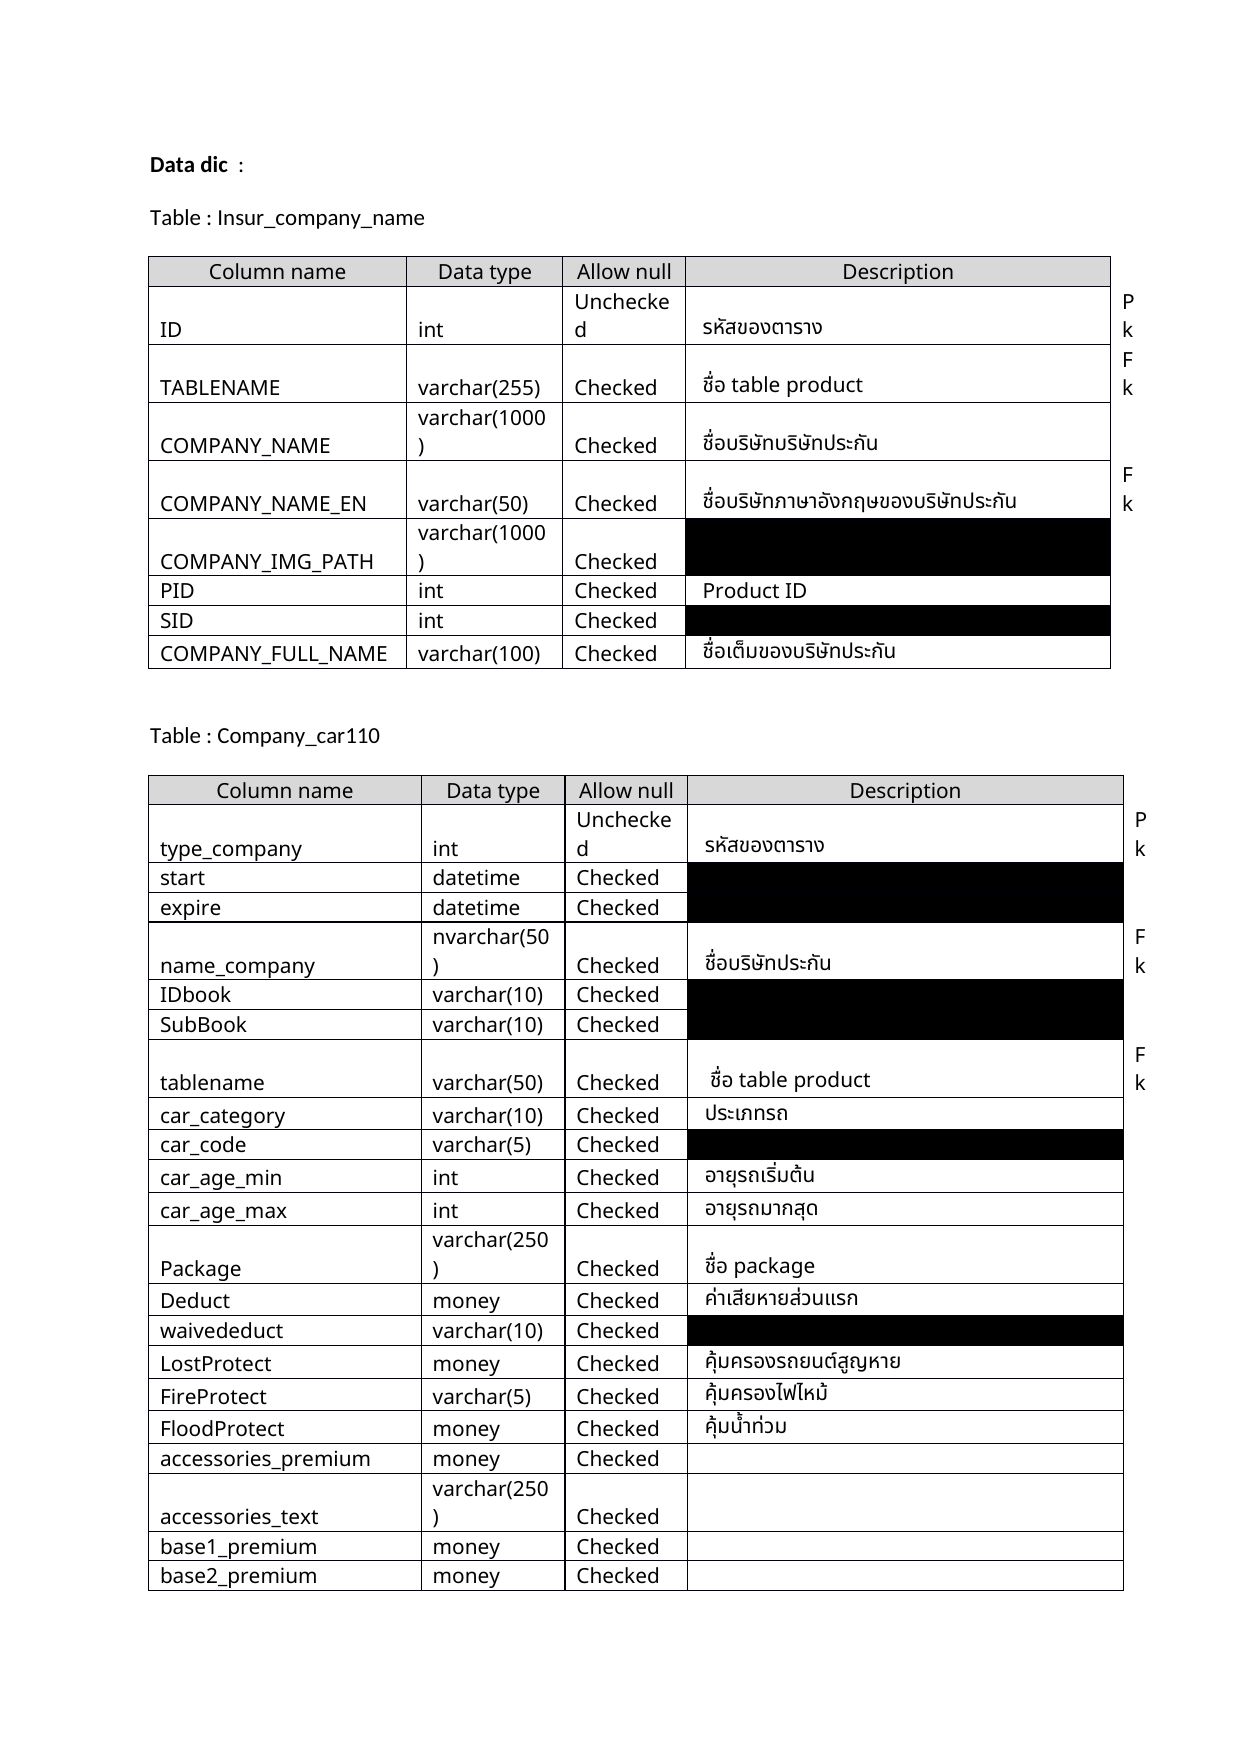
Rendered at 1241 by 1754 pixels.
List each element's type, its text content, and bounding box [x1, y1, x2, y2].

table_cell varchar(255) [407, 345, 562, 402]
table_cell Checked [563, 606, 685, 635]
table_cell ประเภทรถ [688, 1098, 1123, 1129]
table_header Allow null [563, 257, 685, 286]
table_cell [1111, 402, 1154, 459]
table_cell COMPANY_NAME [149, 403, 406, 459]
table_cell [688, 980, 1123, 1009]
table_cell ชื่อบริษัทบริษัทประกัน [686, 403, 1110, 459]
table_cell start [149, 863, 421, 892]
table_cell accessories_premium [149, 1444, 421, 1473]
table_cell Checked [563, 345, 685, 402]
table_cell Checked [563, 461, 685, 517]
table_cell Fk [1111, 460, 1154, 517]
table_cell FireProtect [149, 1379, 421, 1410]
table_cell [1124, 1097, 1154, 1129]
table_cell ชื่อบริษัทประกัน [688, 923, 1123, 979]
table_cell COMPANY_NAME_EN [149, 461, 406, 517]
table_cell [1111, 518, 1154, 575]
table_cell Fk [1124, 1039, 1154, 1097]
table_cell varchar(1000) [407, 519, 562, 575]
table_cell money [422, 1561, 564, 1590]
table_cell [1124, 1225, 1154, 1282]
table_cell money [422, 1346, 564, 1377]
table_cell Checked [566, 980, 687, 1009]
table_cell ชื่อเต็มของบริษัทประกัน [686, 636, 1110, 667]
table_cell [688, 1474, 1123, 1531]
table_cell int [407, 287, 562, 344]
table_cell [688, 1130, 1123, 1159]
table_cell name_company [149, 923, 421, 979]
table_cell varchar(10) [422, 1098, 564, 1129]
table_cell Checked [566, 1379, 687, 1410]
table_cell [1124, 1192, 1154, 1224]
table_cell [688, 1444, 1123, 1473]
table_cell datetime [422, 863, 564, 892]
table_cell [1124, 1443, 1154, 1473]
table_cell nvarchar(50) [422, 923, 564, 979]
table_cell [1124, 1531, 1154, 1560]
table_cell [1124, 1378, 1154, 1410]
table_cell Unchecked [563, 287, 685, 344]
text Table : Insur_company_name [150, 203, 1090, 231]
table_cell Unchecked [566, 805, 687, 862]
table_cell money [422, 1532, 564, 1560]
table_cell money [422, 1284, 564, 1315]
table_cell car_age_max [149, 1193, 421, 1224]
table_cell [688, 1316, 1123, 1345]
table_cell อายุรถมากสุด [688, 1193, 1123, 1224]
table_cell ค่าเสียหายส่วนแรก [688, 1284, 1123, 1315]
table_cell SID [149, 606, 406, 635]
table_cell ID [149, 287, 406, 344]
table_cell [1124, 1345, 1154, 1377]
table_cell [1124, 862, 1154, 892]
table_cell Checked [566, 1346, 687, 1377]
table_cell accessories_text [149, 1474, 421, 1531]
table_header Data type [407, 257, 562, 286]
table_cell รหัสของตาราง [688, 805, 1123, 862]
table_cell datetime [422, 893, 564, 921]
table_header [1124, 775, 1154, 804]
table_cell varchar(10) [422, 1316, 564, 1345]
table_cell varchar(10) [422, 980, 564, 1009]
table_cell [1111, 635, 1154, 667]
table_cell car_code [149, 1130, 421, 1159]
table_cell varchar(250) [422, 1474, 564, 1531]
table_cell Checked [563, 636, 685, 667]
table_cell [1124, 1473, 1154, 1531]
table_cell type_company [149, 805, 421, 862]
table_cell int [422, 805, 564, 862]
table_cell varchar(50) [407, 461, 562, 517]
table_cell varchar(5) [422, 1379, 564, 1410]
table_cell Checked [566, 1561, 687, 1590]
table_cell Fk [1111, 344, 1154, 402]
table_cell Checked [566, 863, 687, 892]
table_cell Checked [563, 519, 685, 575]
table_cell [1124, 1410, 1154, 1443]
table_cell รหัสของตาราง [686, 287, 1110, 344]
table_cell [1124, 1283, 1154, 1315]
table_cell [688, 1561, 1123, 1590]
table_cell int [422, 1193, 564, 1224]
table_cell int [422, 1160, 564, 1192]
table_header Column name [149, 776, 421, 804]
table_cell [688, 1532, 1123, 1560]
table_cell [686, 606, 1110, 635]
table_cell LostProtect [149, 1346, 421, 1377]
table_cell Checked [566, 1130, 687, 1159]
table_cell Checked [566, 1160, 687, 1192]
table_cell Checked [566, 1444, 687, 1473]
table_cell คุ้มน้ำท่วม [688, 1411, 1123, 1443]
table_cell tablename [149, 1040, 421, 1097]
table_cell money [422, 1444, 564, 1473]
table_header Data type [422, 776, 564, 804]
table_cell Checked [566, 1316, 687, 1345]
table_cell [1124, 1315, 1154, 1345]
table_cell money [422, 1411, 564, 1443]
table_header Allow null [566, 776, 687, 804]
table_cell varchar(100) [407, 636, 562, 667]
table_cell varchar(10) [422, 1010, 564, 1039]
table_cell PID [149, 576, 406, 605]
table_header Column name [149, 257, 406, 286]
table_cell ชื่อ table product [688, 1040, 1123, 1097]
table_cell waivededuct [149, 1316, 421, 1345]
table_cell FloodProtect [149, 1411, 421, 1443]
table_cell Pk [1111, 286, 1154, 344]
table_cell [1124, 1560, 1154, 1590]
table_cell [1124, 1009, 1154, 1039]
table_cell COMPANY_IMG_PATH [149, 519, 406, 575]
table_cell car_category [149, 1098, 421, 1129]
table_cell IDbook [149, 980, 421, 1009]
table_cell varchar(50) [422, 1040, 564, 1097]
table_cell Checked [566, 1226, 687, 1282]
table_cell SubBook [149, 1010, 421, 1039]
table_cell Checked [563, 576, 685, 605]
table_header [1111, 256, 1154, 286]
table_cell คุ้มครองรถยนต์สูญหาย [688, 1346, 1123, 1377]
table_cell คุ้มครองไฟไหม้ [688, 1379, 1123, 1410]
table_cell Checked [563, 403, 685, 459]
table_cell Fk [1124, 921, 1154, 979]
table_cell [688, 863, 1123, 892]
table_cell Checked [566, 1193, 687, 1224]
table_cell Checked [566, 1284, 687, 1315]
table_cell Checked [566, 1474, 687, 1531]
table_cell ชื่อบริษัทภาษาอังกฤษของบริษัทประกัน [686, 461, 1110, 517]
table_cell [1111, 605, 1154, 635]
text Data dic : [150, 150, 1090, 178]
table_cell Checked [566, 1010, 687, 1039]
table_cell [1124, 1129, 1154, 1159]
table_cell int [407, 576, 562, 605]
table_cell ชื่อ package [688, 1226, 1123, 1282]
table_cell อายุรถเริ่มต้น [688, 1160, 1123, 1192]
table_cell [1111, 575, 1154, 605]
table_cell [1124, 892, 1154, 921]
table_cell varchar(1000) [407, 403, 562, 459]
table_cell Product ID [686, 576, 1110, 605]
table_cell Deduct [149, 1284, 421, 1315]
table_cell Pk [1124, 804, 1154, 862]
table_cell Checked [566, 1040, 687, 1097]
table_header Description [688, 776, 1123, 804]
table_cell Checked [566, 893, 687, 921]
table_cell varchar(5) [422, 1130, 564, 1159]
table_cell varchar(250) [422, 1226, 564, 1282]
table_cell [1124, 1159, 1154, 1192]
table_cell COMPANY_FULL_NAME [149, 636, 406, 667]
text Table : Company_car110 [150, 721, 1090, 749]
table_cell [688, 893, 1123, 921]
table_cell base1_premium [149, 1532, 421, 1560]
table_cell Checked [566, 1098, 687, 1129]
table_cell Checked [566, 923, 687, 979]
table_header Description [686, 257, 1110, 286]
table_cell Checked [566, 1532, 687, 1560]
table_cell car_age_min [149, 1160, 421, 1192]
table_cell int [407, 606, 562, 635]
table_cell ชื่อ table product [686, 345, 1110, 402]
table_cell Package [149, 1226, 421, 1282]
table_cell expire [149, 893, 421, 921]
table_cell Checked [566, 1411, 687, 1443]
table_cell [1124, 979, 1154, 1009]
table_cell base2_premium [149, 1561, 421, 1590]
table_cell [688, 1010, 1123, 1039]
table_cell TABLENAME [149, 345, 406, 402]
table_cell [686, 519, 1110, 575]
